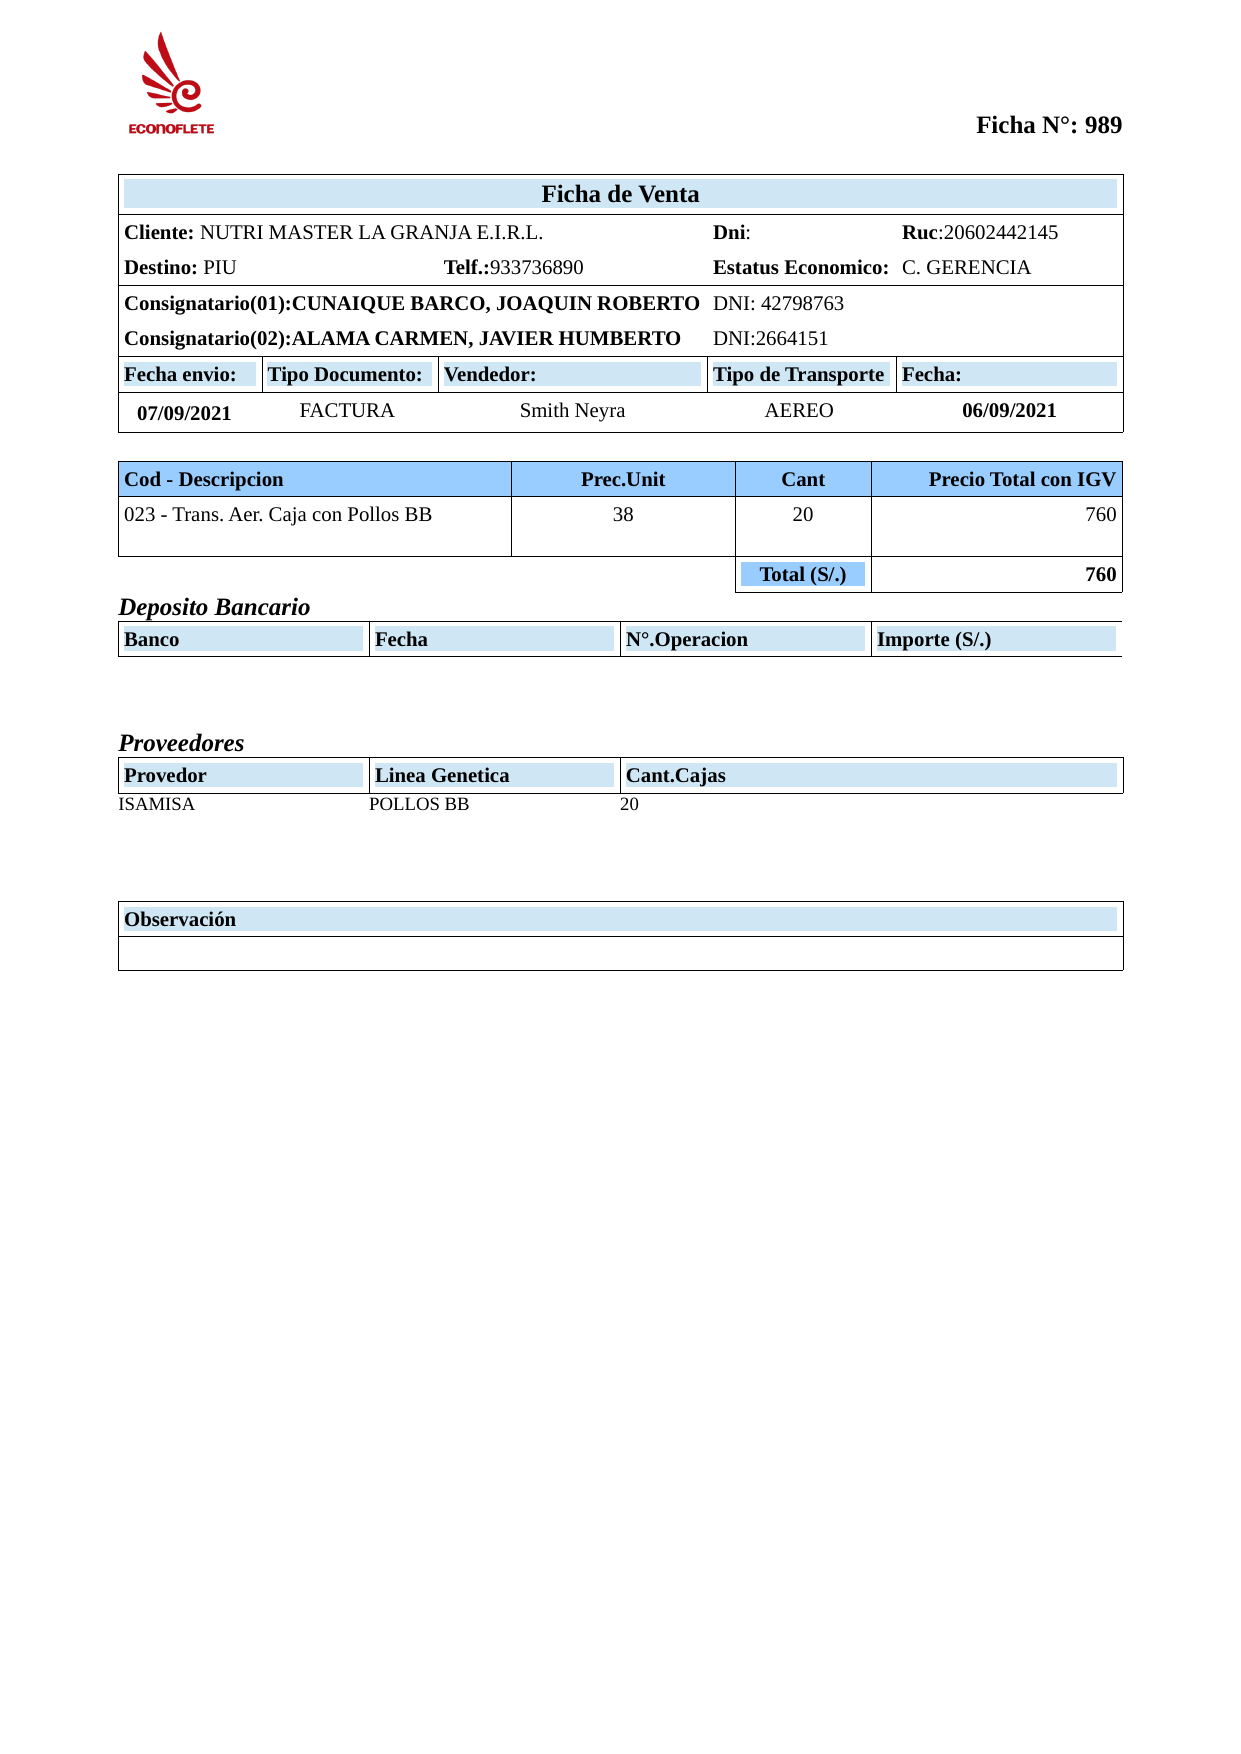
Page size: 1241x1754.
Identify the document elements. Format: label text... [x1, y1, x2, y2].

table_header N°.Operacion [621, 622, 871, 656]
table_header Precio Total con IGV [872, 462, 1122, 496]
table_cell 38 [512, 497, 735, 556]
table_cell [369, 657, 620, 680]
table_cell DNI:2664151 [707, 321, 1123, 356]
table_header Importe (S/.) [872, 622, 1122, 656]
table_cell 07/09/2021 [119, 393, 262, 432]
picture [118, 31, 225, 134]
table_cell Ruc:20602442145 [896, 215, 1123, 249]
table_cell [369, 858, 620, 879]
table_cell [369, 836, 620, 858]
table_cell Fecha envio: [119, 357, 262, 392]
table_cell [118, 815, 369, 836]
table_header Linea Genetica [370, 758, 620, 793]
table_cell Dni: [707, 215, 896, 249]
table_cell [620, 657, 871, 680]
table_cell AEREO [707, 393, 896, 432]
table_cell 20 [620, 794, 1123, 814]
table_cell 20 [736, 497, 871, 556]
table_cell [119, 937, 1123, 969]
table_cell [871, 657, 1122, 680]
table_cell Fecha: [897, 357, 1123, 392]
table_cell [118, 557, 511, 592]
table_cell 760 [872, 497, 1122, 556]
table_cell [620, 836, 1123, 858]
table_cell POLLOS BB [369, 794, 620, 814]
table_cell 023 - Trans. Aer. Caja con Pollos BB [119, 497, 511, 556]
table_cell [511, 557, 735, 592]
table_cell Telf.:933736890 [438, 249, 707, 285]
table_header Observación [119, 902, 1123, 936]
table_cell ISAMISA [118, 794, 369, 814]
text Deposito Bancario [118, 592, 1122, 621]
table_cell [620, 705, 871, 728]
table_cell [369, 879, 620, 901]
table_cell Estatus Economico: [707, 249, 896, 285]
table_header Banco [119, 622, 369, 656]
table_cell [620, 879, 1123, 901]
table_header Fecha [370, 622, 620, 656]
table_cell Consignatario(02):ALAMA CARMEN, JAVIER HUMBERTO [119, 321, 707, 356]
table_header Cant [736, 462, 871, 496]
table_cell [369, 815, 620, 836]
table_cell Destino: PIU [119, 249, 438, 285]
table_header Prec.Unit [512, 462, 735, 496]
table_cell [118, 680, 369, 704]
table_cell Consignatario(01):CUNAIQUE BARCO, JOAQUIN ROBERTO [119, 286, 707, 321]
table_cell [118, 836, 369, 858]
table_cell [369, 680, 620, 704]
table_header Cant.Cajas [621, 758, 1123, 793]
table_cell [118, 705, 369, 728]
table_cell Smith Neyra [438, 393, 707, 432]
table_cell [369, 705, 620, 728]
table_header Ficha de Venta [119, 175, 1123, 214]
table_cell [118, 858, 369, 879]
table_cell [118, 657, 369, 680]
table_header Provedor [119, 758, 369, 793]
table_cell [620, 680, 871, 704]
table_cell [118, 879, 369, 901]
table_cell [871, 705, 1122, 728]
table_cell Cliente: NUTRI MASTER LA GRANJA E.I.R.L. [119, 215, 707, 249]
table_header Cod - Descripcion [119, 462, 511, 496]
table_cell [620, 815, 1123, 836]
table_cell 06/09/2021 [896, 393, 1123, 432]
table_cell DNI: 42798763 [707, 286, 1123, 321]
table_cell Vendedor: [439, 357, 707, 392]
table_cell FACTURA [262, 393, 438, 432]
table_cell Total (S/.) [736, 557, 871, 592]
table_cell [620, 858, 1123, 879]
table_cell C. GERENCIA [896, 249, 1123, 285]
table_cell Tipo Documento: [263, 357, 438, 392]
table_cell [871, 680, 1122, 704]
table_cell 760 [872, 557, 1122, 592]
table_cell Tipo de Transporte [708, 357, 896, 392]
text Proveedores [118, 728, 1122, 757]
